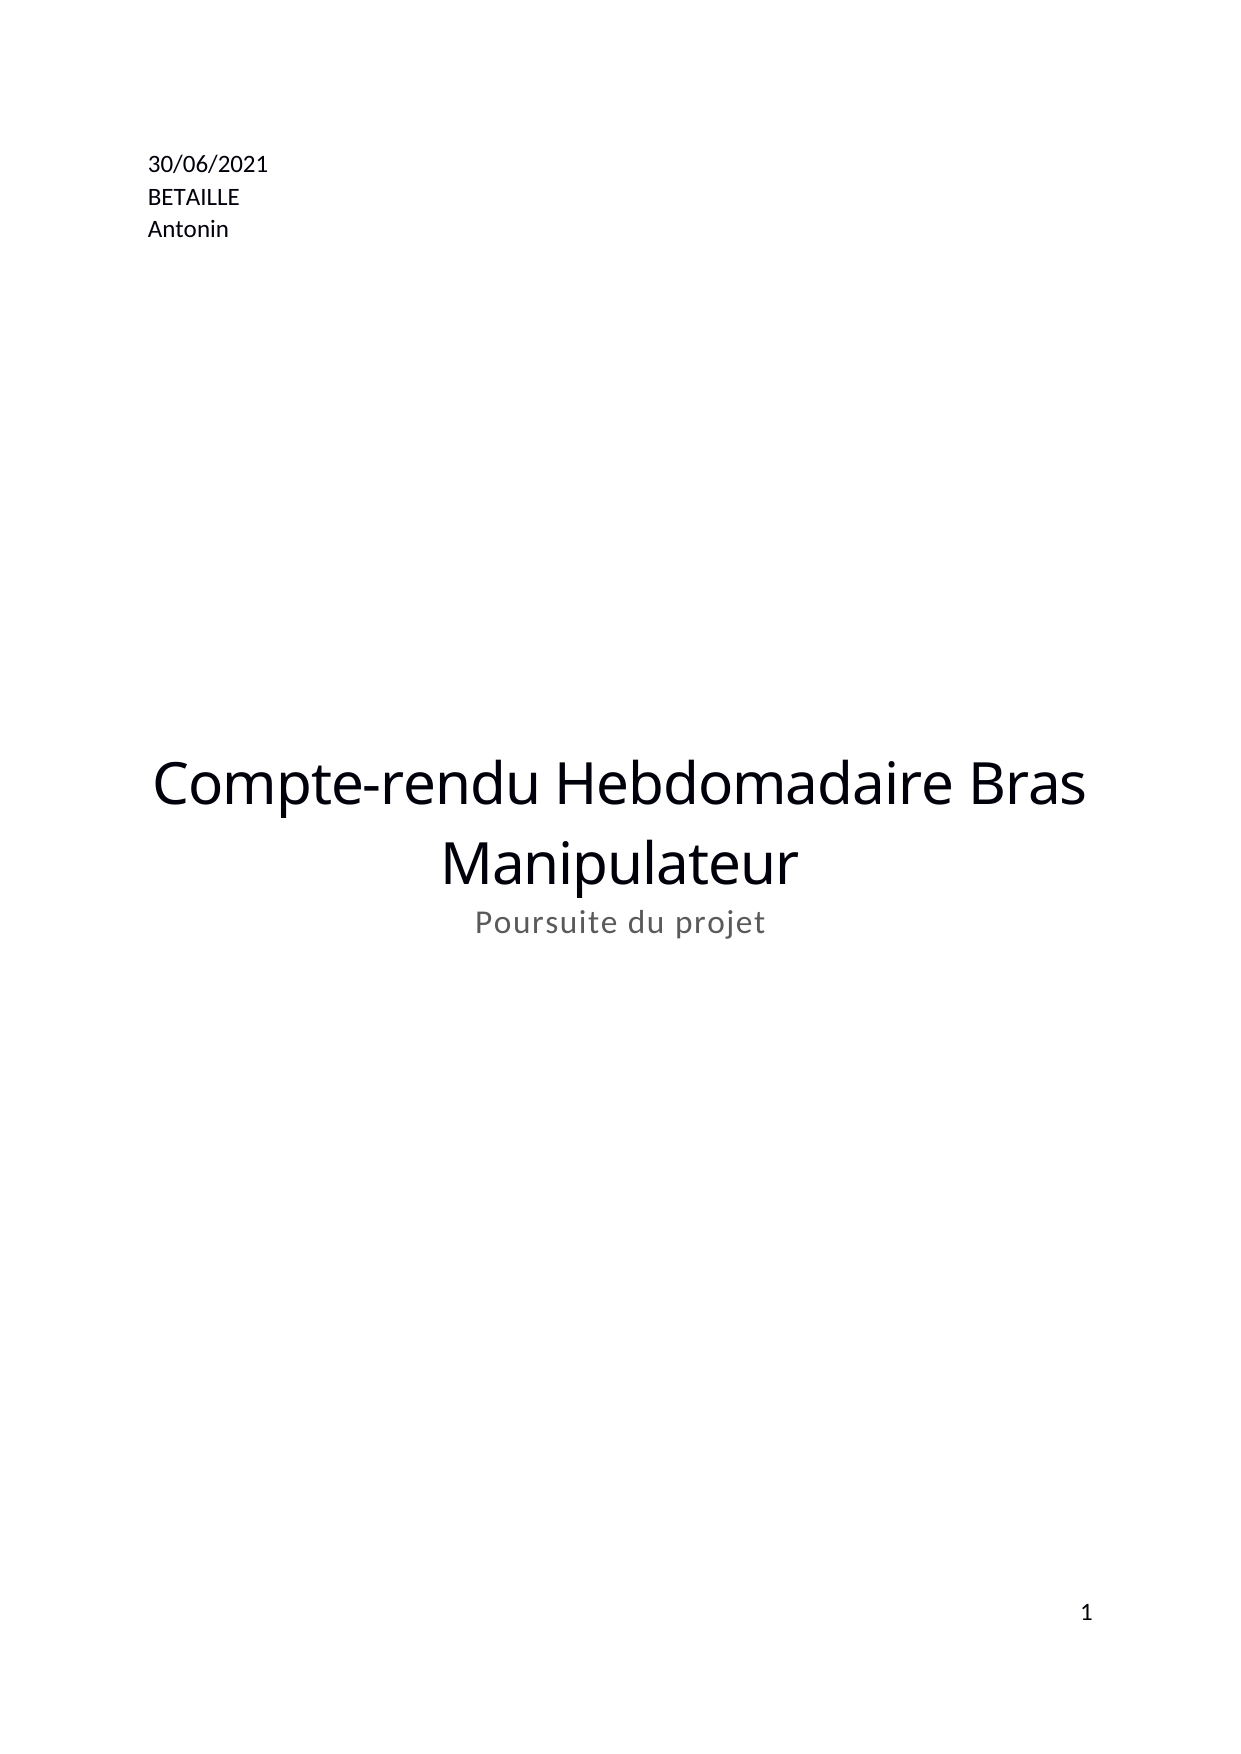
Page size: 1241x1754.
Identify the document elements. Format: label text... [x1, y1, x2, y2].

text 30/06/2021 [148, 148, 1092, 178]
title Compte-rendu Hebdomadaire Bras Manipulateur [148, 742, 1092, 901]
text BETAILLE [148, 181, 1092, 211]
subtitle Poursuite du projet [148, 901, 1092, 942]
text Antonin [148, 213, 1092, 244]
